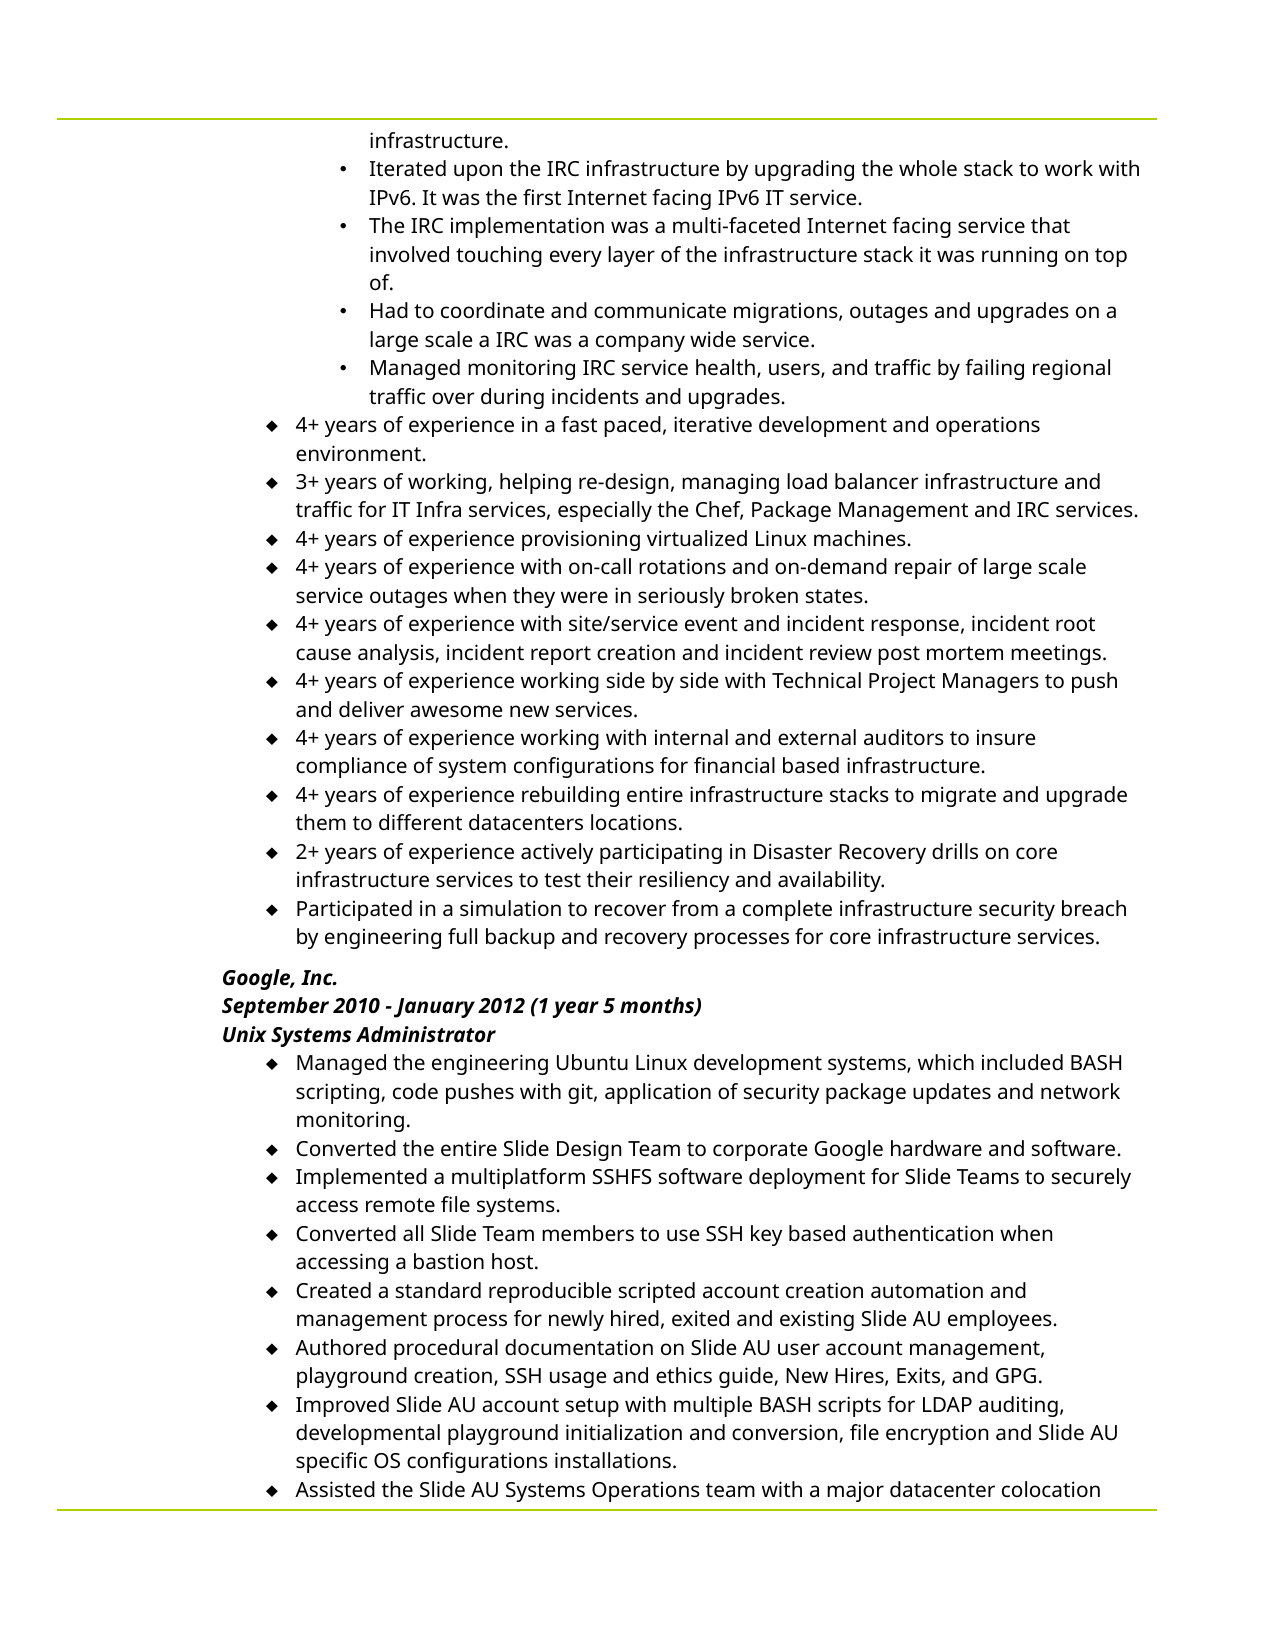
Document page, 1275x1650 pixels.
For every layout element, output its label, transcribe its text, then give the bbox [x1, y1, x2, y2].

table_cell Facebook, Inc. February 2012 - March 2016 (4 years 2 months) System Engineer 2+ years of experience working directly with deploying IPv6 in a large scale Linux environment. 4+ years of experience as a founding member of the IT Chef team. Built IT Infra's entire multi-regional Chef infrastructure stack multiple times from the ground up and from day one. Lead engineer writing, testing and implementing the majority of the IT Chef code. Cookbook creation ranged anywhere from basic system configurations to complex system automation workflows. Orchestrated 600+ Chef code pushes involving to cookbooks, roles, environments and databags. Authored Chef code to manage Chef itself to include managing its chef-clients on Chef nodes and auto-deploying Chef servers with Chef. Authored an original password randomnizer in pure Ruby and integrated it with Chef seamlessly to securely randomize all root user passwords. Authored an effective and creative piece of Chef automation code that dynamically dual-stacked RHEL and Ubuntu nodes with IPv6 network interfaces. Authored all code to convert Chef cookbook based secrets to use encrypted data bags and migrated all Chef Linux nodes to support encrypted data bags. Designed, implemented and tested on the IT Chef stack a previously created Facebook specific Chef integration testing tool called taste-tester. Learned from scratch the Ruby Programming language not only as a declarative DSL within Chef but as a general OOP higher language. 4+ years of experience managing thousands of heterogeneous IT Linux systems (CentOS, RHEL, OEL and Ubuntu) with Chef automation. 4+ years of hardening Chef managed Linux systems with things like LDAP auth, DUO 2-factor auth, OpenSSH Match ACLs and automated sudo policies. 4+ years of experience building and running the entire multi-regional package management infrastructure for different Linux distributions. Originally designed, built and implemented a multi-regional Linux driven HTTP heterogeneous package management service using Chef. Authored an original package repository synchronization tool in pure Ruby that automatically mirrored defined and desired public repos to keep them up-to-date. Maintained and built all custom IT Infra packages that included RPM and DEB package artifacts. Created a lightweight BASH Jenkins friendly package build script framework to assist in compiling source code based packages from scratch. Mastered the usage of FPM, a ruby meta-packaging tool, that helped build custom FB and non-FB code based packages. Worked closely with Security teams to coordinate, push and mitigate packages affected by major security vulnerabilities. Ensured all and any package spec files or custom build scripts were version controlled within the FB git repositories. 2+ years of experience building, re-designing, re-building and running the entire multi-regional global Facebook IRC service. Rebuilt and migrated the entire Facebook IRC Infra to the IT Infra stack, including different backend systems, load balancers, and networking. Designed and implemented the re-designed IRC infrastructure entirely in and with Chef so that is was completely re-deployable, codified, immutable infrastructure. Iterated upon the IRC infrastructure by upgrading the whole stack to work with IPv6. It was the first Internet facing IPv6 IT service. The IRC implementation was a multi-faceted Internet facing service that involved touching every layer of the infrastructure stack it was running on top of. Had to coordinate and communicate migrations, outages and upgrades on a large scale a IRC was a company wide service. Managed monitoring IRC service health, users, and traffic by failing regional traffic over during incidents and upgrades. 4+ years of experience in a fast paced, iterative development and operations environment. 3+ years of working, helping re-design, managing load balancer infrastructure and traffic for IT Infra services, especially the Chef, Package Management and IRC services. 4+ years of experience provisioning virtualized Linux machines. 4+ years of experience with on-call rotations and on-demand repair of large scale service outages when they were in seriously broken states. 4+ years of experience with site/service event and incident response, incident root cause analysis, incident report creation and incident review post mortem meetings. 4+ years of experience working side by side with Technical Project Managers to push and deliver awesome new services. 4+ years of experience working with internal and external auditors to insure compliance of system configurations for financial based infrastructure. 4+ years of experience rebuilding entire infrastructure stacks to migrate and upgrade them to different datacenters locations. 2+ years of experience actively participating in Disaster Recovery drills on core infrastructure services to test their resiliency and availability. Participated in a simulation to recover from a complete infrastructure security breach by engineering full backup and recovery processes for core infrastructure services. Google, Inc. September 2010 - January 2012 (1 year 5 months) Unix Systems Administrator Managed the engineering Ubuntu Linux development systems, which included BASH scripting, code pushes with git, application of security package updates and network monitoring. Converted the entire Slide Design Team to corporate Google hardware and software. Implemented a multiplatform SSHFS software deployment for Slide Teams to securely access remote file systems. Converted all Slide Team members to use SSH key based authentication when accessing a bastion host. Created a standard reproducible scripted account creation automation and management process for newly hired, exited and existing Slide AU employees. Authored procedural documentation on Slide AU user account management, playground creation, SSH usage and ethics guide, New Hires, Exits, and GPG. Improved Slide AU account setup with multiple BASH scripts for LDAP auditing, developmental playground initialization and conversion, file encryption and Slide AU specific OS configurations installations. Assisted the Slide AU Systems Operations team with a major datacenter colocation migration and setup. Supported multiple remote teams in China and Europe. Slide, Inc. July 2009 - August 2010 (1 year 2 months) Systems Operations Admin and Facilities Assistant After returning to Slide, Inc. worked on the Systems Operations team again with a heavy emphasis on Linux systems administration. Maintained, operated and repaired corporate Ubuntu Linux servers and services. Deployed FOSWiki, FreeGhost/FOG PXE imaging system and Apple Netboot System Image Server to improve our desktop and laptop distribution. Administered the Mailman mailing lists, TWiki and Kwok Information internal servers and services. Daily participation in user support of over 100 local employees and multiple overseas offices using mixed operating systems environments. In addition to my role on the Operations Team, worked closely with Slide Facilities to help maintain, organize and improve our three office floors. Slide, Inc. July 2007 - September 2007 (3 months) System Operations Intern After starting my internship with the Systems Operations team, constantly collaborated with Sys Ops team members to support all Slide employee desktop and laptop computers. Aided in the physical hardware and software configuration maintenance of corporate Linux servers. Collaborated with network engineering to fix and setup new corporate network infrastructure. Completely implemented a new company wiki with TWiki to help improve employee communication, productivity and sharing of project critical information. Cal Poly Pomona University Library October 2005 - June 2007 (1 year 9 months) Student Systems Operations Admin Supported daily all library employees from six different departments. Maintained three computer labs consisting of over 100 computers running both the Windows and Apple operating systems. Completed tasks involving responding to tickets in an efficient manner. Effectively ensured the functional and operational integrity of all computer labs. Solved desktop software and user support problems for library employees everyday. [216, 120, 1157, 1509]
table_cell [57, 120, 216, 1509]
